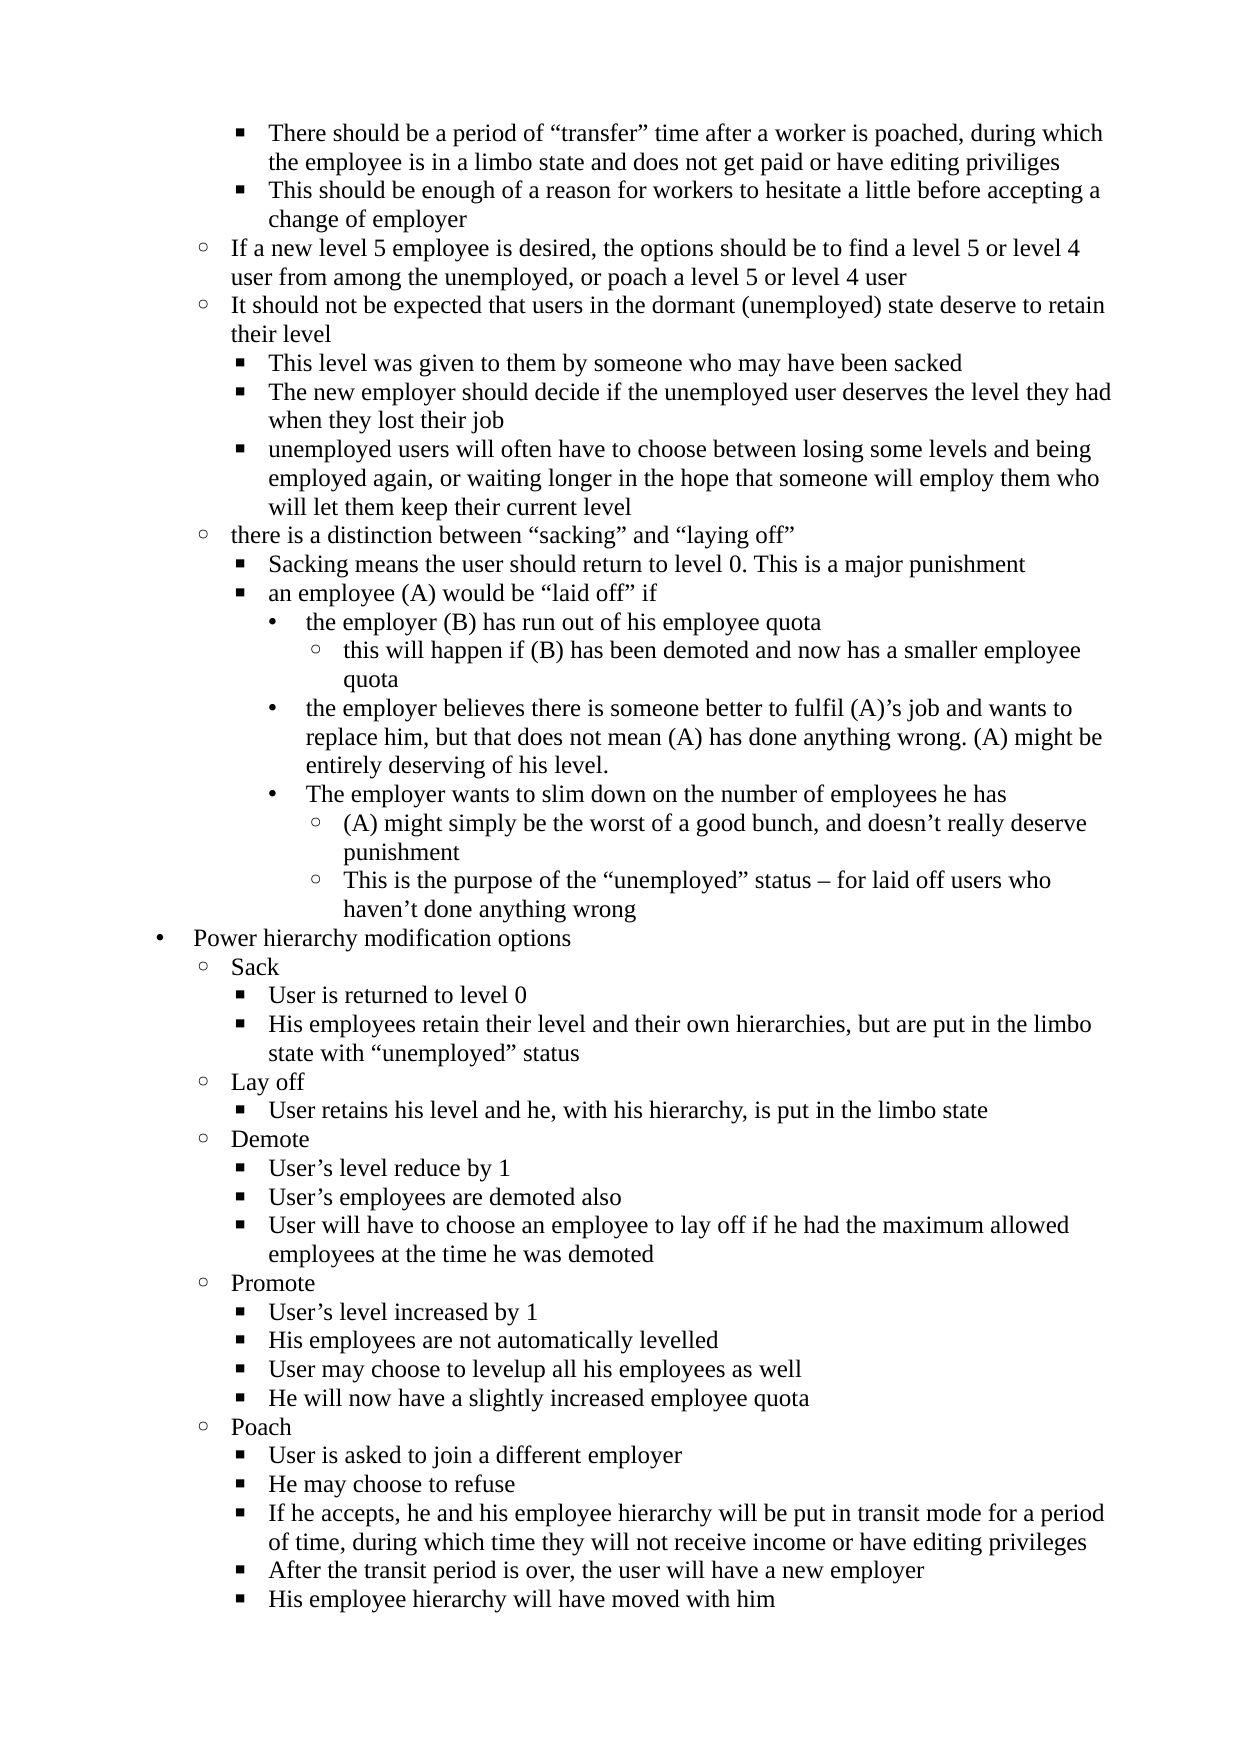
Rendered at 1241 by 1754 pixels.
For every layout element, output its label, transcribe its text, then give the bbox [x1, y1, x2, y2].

list This should be enough of a reason for workers to hesitate a little before accepting a change of employer [231, 176, 1122, 233]
list His employees are not automatically levelled [231, 1326, 1122, 1354]
list If he accepts, he and his employee hierarchy will be put in transit mode for a period of time, during which time they will not receive income or have editing privileges [231, 1498, 1122, 1556]
list User is returned to level 0 [231, 981, 1122, 1009]
list Lay off [193, 1067, 1122, 1096]
list The employer wants to slim down on the number of employees he has [268, 779, 1122, 808]
list Demote [193, 1124, 1122, 1153]
list User will have to choose an employee to lay off if he had the maximum allowed employees at the time he was demoted [231, 1211, 1122, 1268]
list He may choose to refuse [231, 1469, 1122, 1498]
list unemployed users will often have to choose between losing some levels and being employed again, or waiting longer in the hope that someone will employ them who will let them keep their current level [231, 434, 1122, 521]
list there is a distinction between “sacking” and “laying off” [193, 521, 1122, 549]
list His employee hierarchy will have moved with him [231, 1584, 1122, 1613]
list User’s employees are demoted also [231, 1182, 1122, 1211]
list He will now have a slightly increased employee quota [231, 1383, 1122, 1412]
list User retains his level and he, with his hierarchy, is put in the limbo state [231, 1096, 1122, 1124]
list User’s level reduce by 1 [231, 1153, 1122, 1182]
list User’s level increased by 1 [231, 1297, 1122, 1326]
list This is the purpose of the “unemployed” status – for laid off users who haven’t done anything wrong [306, 866, 1122, 923]
list Sacking means the user should return to level 0. This is a major punishment [231, 549, 1122, 578]
list Sack [193, 952, 1122, 981]
list His employees retain their level and their own hierarchies, but are put in the limbo state with “unemployed” status [231, 1009, 1122, 1067]
list Poach [193, 1412, 1122, 1441]
list (A) might simply be the worst of a good bunch, and doesn’t really deserve punishment [306, 808, 1122, 866]
list an employee (A) would be “laid off” if [231, 578, 1122, 607]
list If a new level 5 employee is desired, the options should be to find a level 5 or level 4 user from among the unemployed, or poach a level 5 or level 4 user [193, 233, 1122, 291]
list The new employer should decide if the unemployed user deserves the level they had when they lost their job [231, 377, 1122, 434]
list Power hierarchy modification options [156, 923, 1122, 952]
list This level was given to them by someone who may have been sacked [231, 348, 1122, 377]
list this will happen if (B) has been demoted and now has a smaller employee quota [306, 636, 1122, 693]
list It should not be expected that users in the dormant (unemployed) state deserve to retain their level [193, 291, 1122, 348]
list the employer believes there is someone better to fulfil (A)’s job and wants to replace him, but that does not mean (A) has done anything wrong. (A) might be entirely deserving of his level. [268, 693, 1122, 779]
list User is asked to join a different employer [231, 1441, 1122, 1469]
list User may choose to levelup all his employees as well [231, 1354, 1122, 1383]
list There should be a period of “transfer” time after a worker is poached, during which the employee is in a limbo state and does not get paid or have editing priviliges [231, 118, 1122, 176]
list After the transit period is over, the user will have a new employer [231, 1556, 1122, 1584]
list the employer (B) has run out of his employee quota [268, 607, 1122, 636]
list Promote [193, 1268, 1122, 1297]
